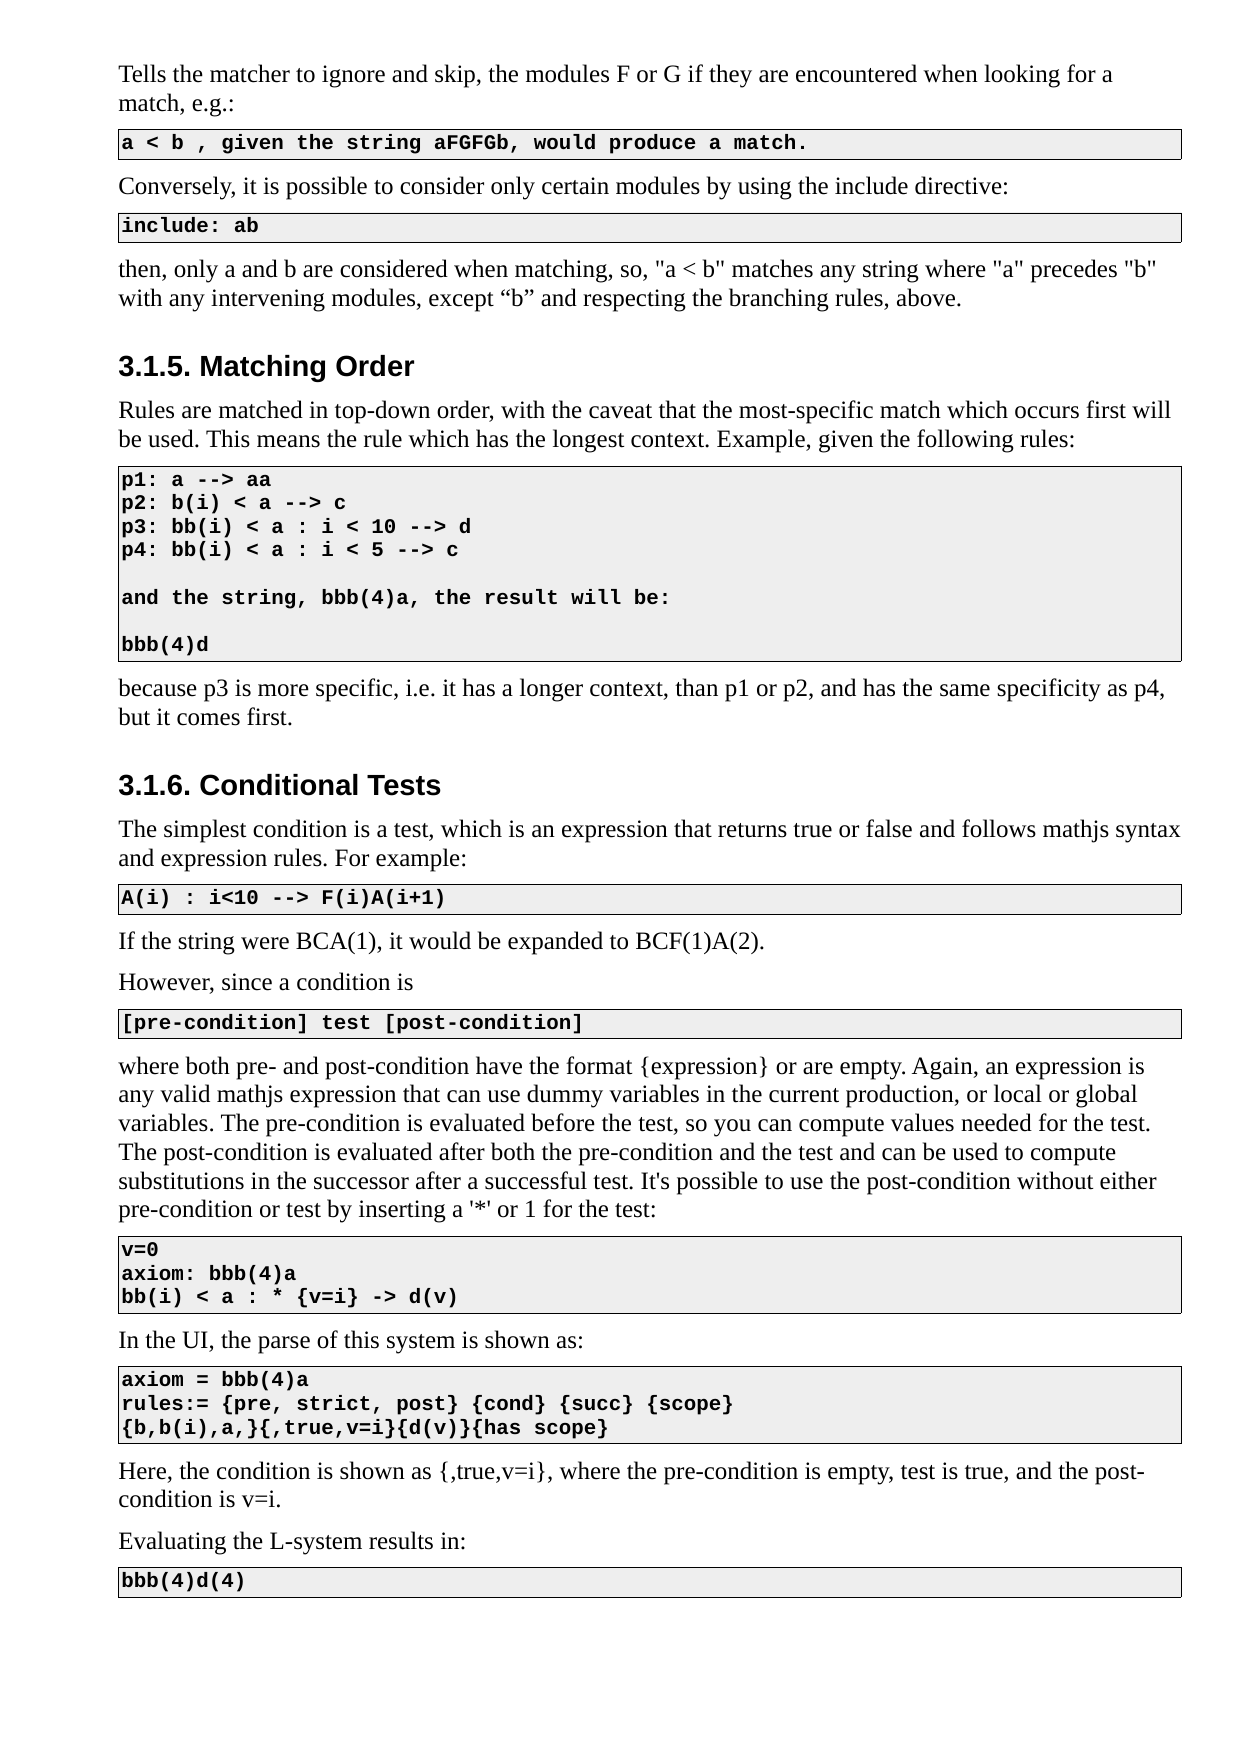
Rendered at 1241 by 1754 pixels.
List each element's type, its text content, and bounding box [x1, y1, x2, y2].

text where both pre- and post-condition have the format {expression} or are empty. Again, an expression is any valid mathjs expression that can use dummy variables in the current production, or local or global variables. The pre-condition is evaluated before the test, so you can compute values needed for the test. The post-condition is evaluated after both the pre-condition and the test and can be used to compute substitutions in the successor after a successful test. It's possible to use the post-condition without either pre-condition or test by inserting a '*' or 1 for the test: [118, 1051, 1181, 1223]
text p4: bb(i) < a : i < 5 --> c [119, 536, 1181, 560]
text axiom: bbb(4)a [119, 1259, 1181, 1283]
subtitle Conditional Tests [118, 768, 1181, 802]
text and the string, bbb(4)a, the result will be: [119, 584, 1181, 607]
text then, only a and b are considered when matching, so, "a < b" matches any string where "a" precedes "b" with any intervening modules, except “b” and respecting the branching rules, above. [118, 254, 1181, 312]
text If the string were BCA(1), it would be expanded to BCF(1)A(2). [118, 926, 1181, 955]
text a < b , given the string aFGFGb, would produce a match. [119, 130, 1181, 159]
text because p3 is more specific, i.e. it has a longer context, than p1 or p2, and has the same specificity as p4, but it comes first. [118, 673, 1181, 731]
subtitle Matching Order [118, 349, 1181, 383]
text bb(i) < a : * {v=i} -> d(v) [119, 1283, 1181, 1313]
text rules:= {pre, strict, post} {cond} {succ} {scope} [119, 1390, 1181, 1414]
text p1: a --> aa [119, 467, 1181, 489]
text axiom = bbb(4)a [119, 1367, 1181, 1390]
text Conversely, it is possible to consider only certain modules by using the include directive: [118, 171, 1181, 200]
text [pre-condition] test [post-condition] [119, 1010, 1181, 1038]
text p3: bb(i) < a : i < 10 --> d [119, 513, 1181, 536]
text Evaluating the L-system results in: [118, 1526, 1181, 1554]
text Tells the matcher to ignore and skip, the modules F or G if they are encountered when looking for a match, e.g.: [118, 59, 1181, 117]
text Rules are matched in top-down order, with the caveat that the most-specific match which occurs first will be used. This means the rule which has the longest context. Example, given the following rules: [118, 396, 1181, 453]
text include: ab [119, 214, 1181, 242]
text In the UI, the parse of this system is shown as: [118, 1325, 1181, 1354]
text However, since a condition is [118, 967, 1181, 996]
text {b,b(i),a,}{,true,v=i}{d(v)}{has scope} [119, 1414, 1181, 1443]
text bbb(4)d [119, 631, 1181, 661]
text v=0 [119, 1237, 1181, 1259]
text The simplest condition is a test, which is an expression that returns true or false and follows mathjs syntax and expression rules. For example: [118, 814, 1181, 872]
text bbb(4)d(4) [119, 1568, 1181, 1597]
text A(i) : i<10 --> F(i)A(i+1) [119, 885, 1181, 914]
text p2: b(i) < a --> c [119, 489, 1181, 513]
text Here, the condition is shown as {,true,v=i}, where the pre-condition is empty, test is true, and the post-condition is v=i. [118, 1456, 1181, 1513]
